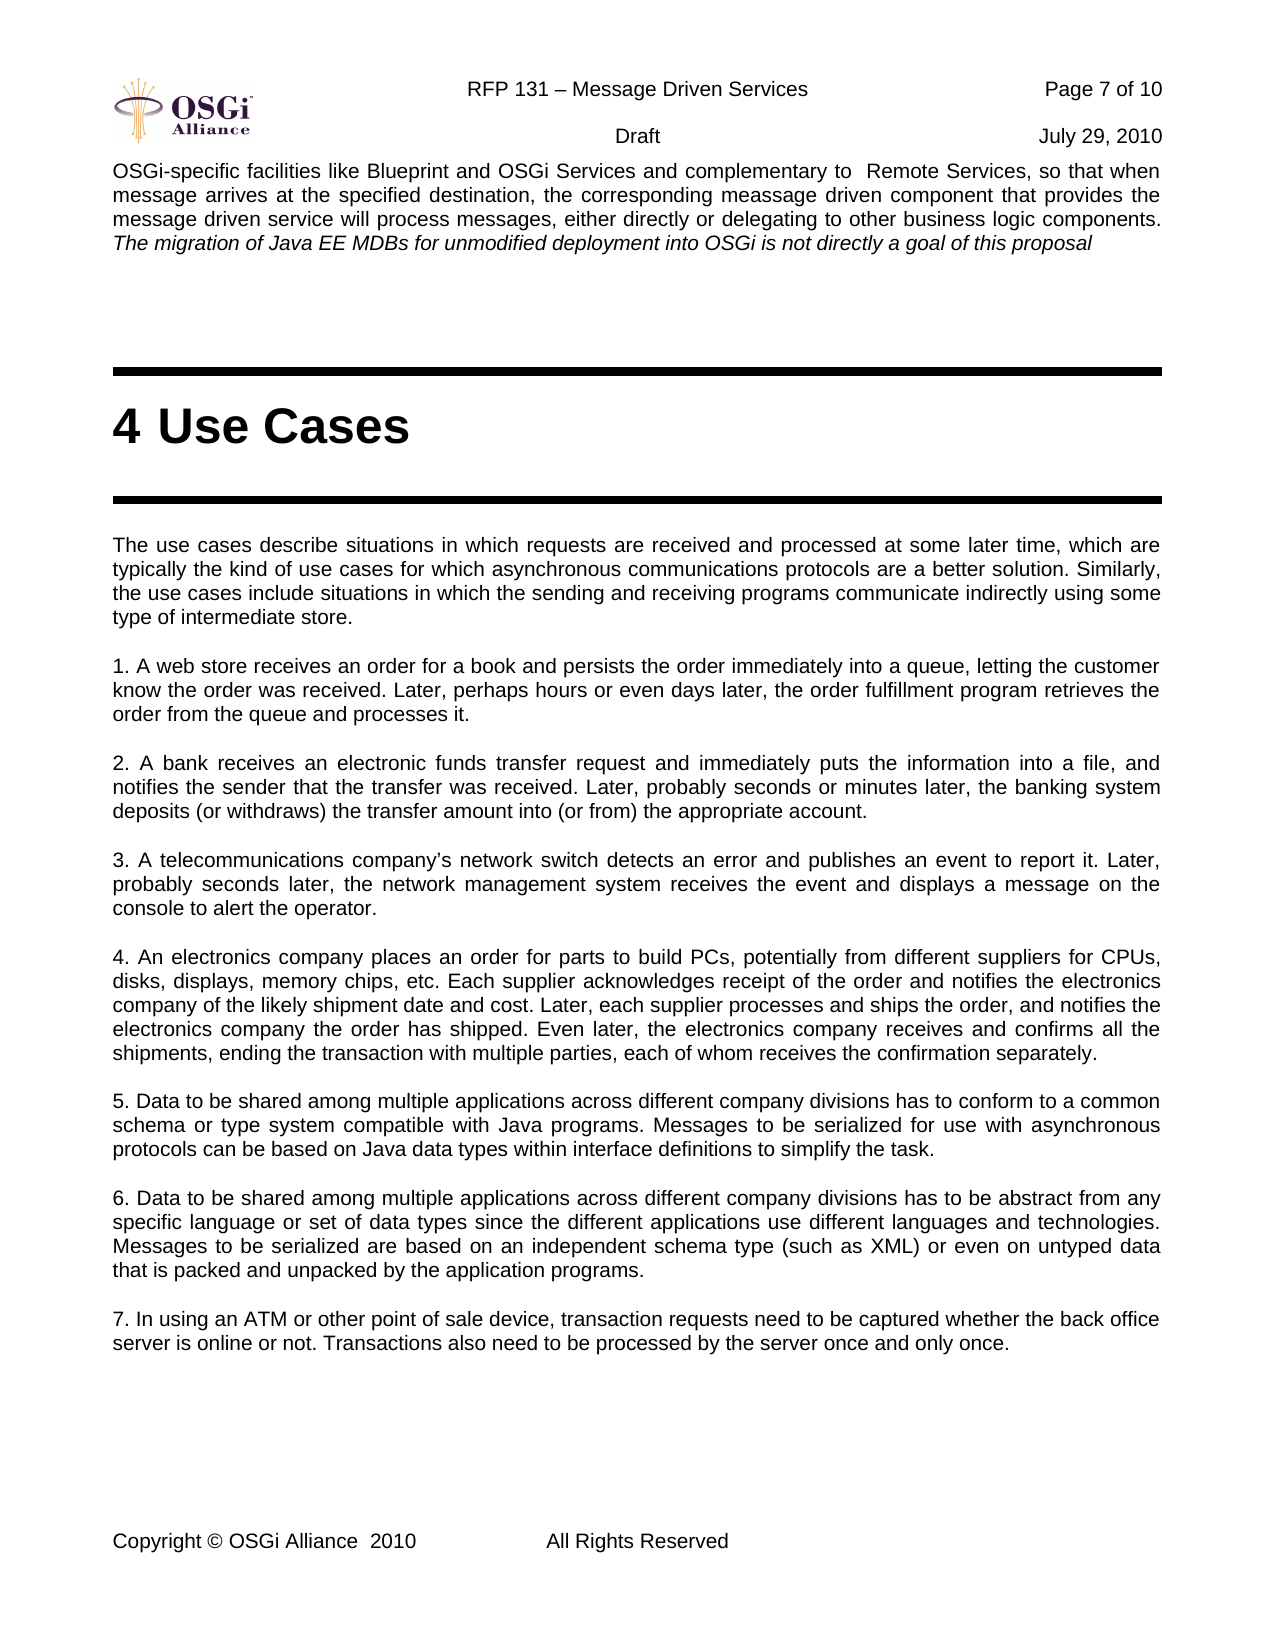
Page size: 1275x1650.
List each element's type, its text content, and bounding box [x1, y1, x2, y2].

subtitle Use Cases [112, 368, 1162, 504]
picture [114, 78, 254, 143]
text The use cases describe situations in which requests are received and processed at some later time, which are typically the kind of use cases for which asynchronous communications protocols are a better solution. Similarly, the use cases include situations in which the sending and receiving programs communicate indirectly using some type of intermediate store. [112, 533, 1162, 629]
text 4. An electronics company places an order for parts to build PCs, potentially from different suppliers for CPUs, disks, displays, memory chips, etc. Each supplier acknowledges receipt of the order and notifies the electronics company of the likely shipment date and cost. Later, each supplier processes and ships the order, and notifies the electronics company the order has shipped. Even later, the electronics company receives and confirms all the shipments, ending the transaction with multiple parties, each of whom receives the confirmation separately. [112, 944, 1162, 1064]
text 1. A web store receives an order for a book and persists the order immediately into a queue, letting the customer know the order was received. Later, perhaps hours or even days later, the order fulfillment program retrieves the order from the queue and processes it. [112, 654, 1162, 726]
text 3. A telecommunications company’s network switch detects an error and publishes an event to report it. Later, probably seconds later, the network management system receives the event and displays a message on the console to alert the operator. [112, 848, 1162, 919]
text 6. Data to be shared among multiple applications across different company divisions has to be abstract from any specific language or set of data types since the different applications use different languages and technologies. Messages to be serialized are based on an independent schema type (such as XML) or even on untyped data that is packed and unpacked by the application programs. [112, 1186, 1162, 1282]
text 7. In using an ATM or other point of sale device, transaction requests need to be captured whether the back office server is online or not. Transactions also need to be processed by the server once and only once. [112, 1307, 1162, 1355]
text 2. A bank receives an electronic funds transfer request and immediately puts the information into a file, and notifies the sender that the transfer was received. Later, probably seconds or minutes later, the banking system deposits (or withdraws) the transfer amount into (or from) the appropriate account. [112, 751, 1162, 823]
text OSGi-specific facilities like Blueprint and OSGi Services and complementary to Remote Services, so that when message arrives at the specified destination, the corresponding meassage driven component that provides the message driven service will process messages, either directly or delegating to other business logic components. The migration of Java EE MDBs for unmodified deployment into OSGi is not directly a goal of this proposal [112, 159, 1162, 255]
text 5. Data to be shared among multiple applications across different company divisions has to conform to a common schema or type system compatible with Java programs. Messages to be serialized for use with asynchronous protocols can be based on Java data types within interface definitions to simplify the task. [112, 1089, 1162, 1161]
